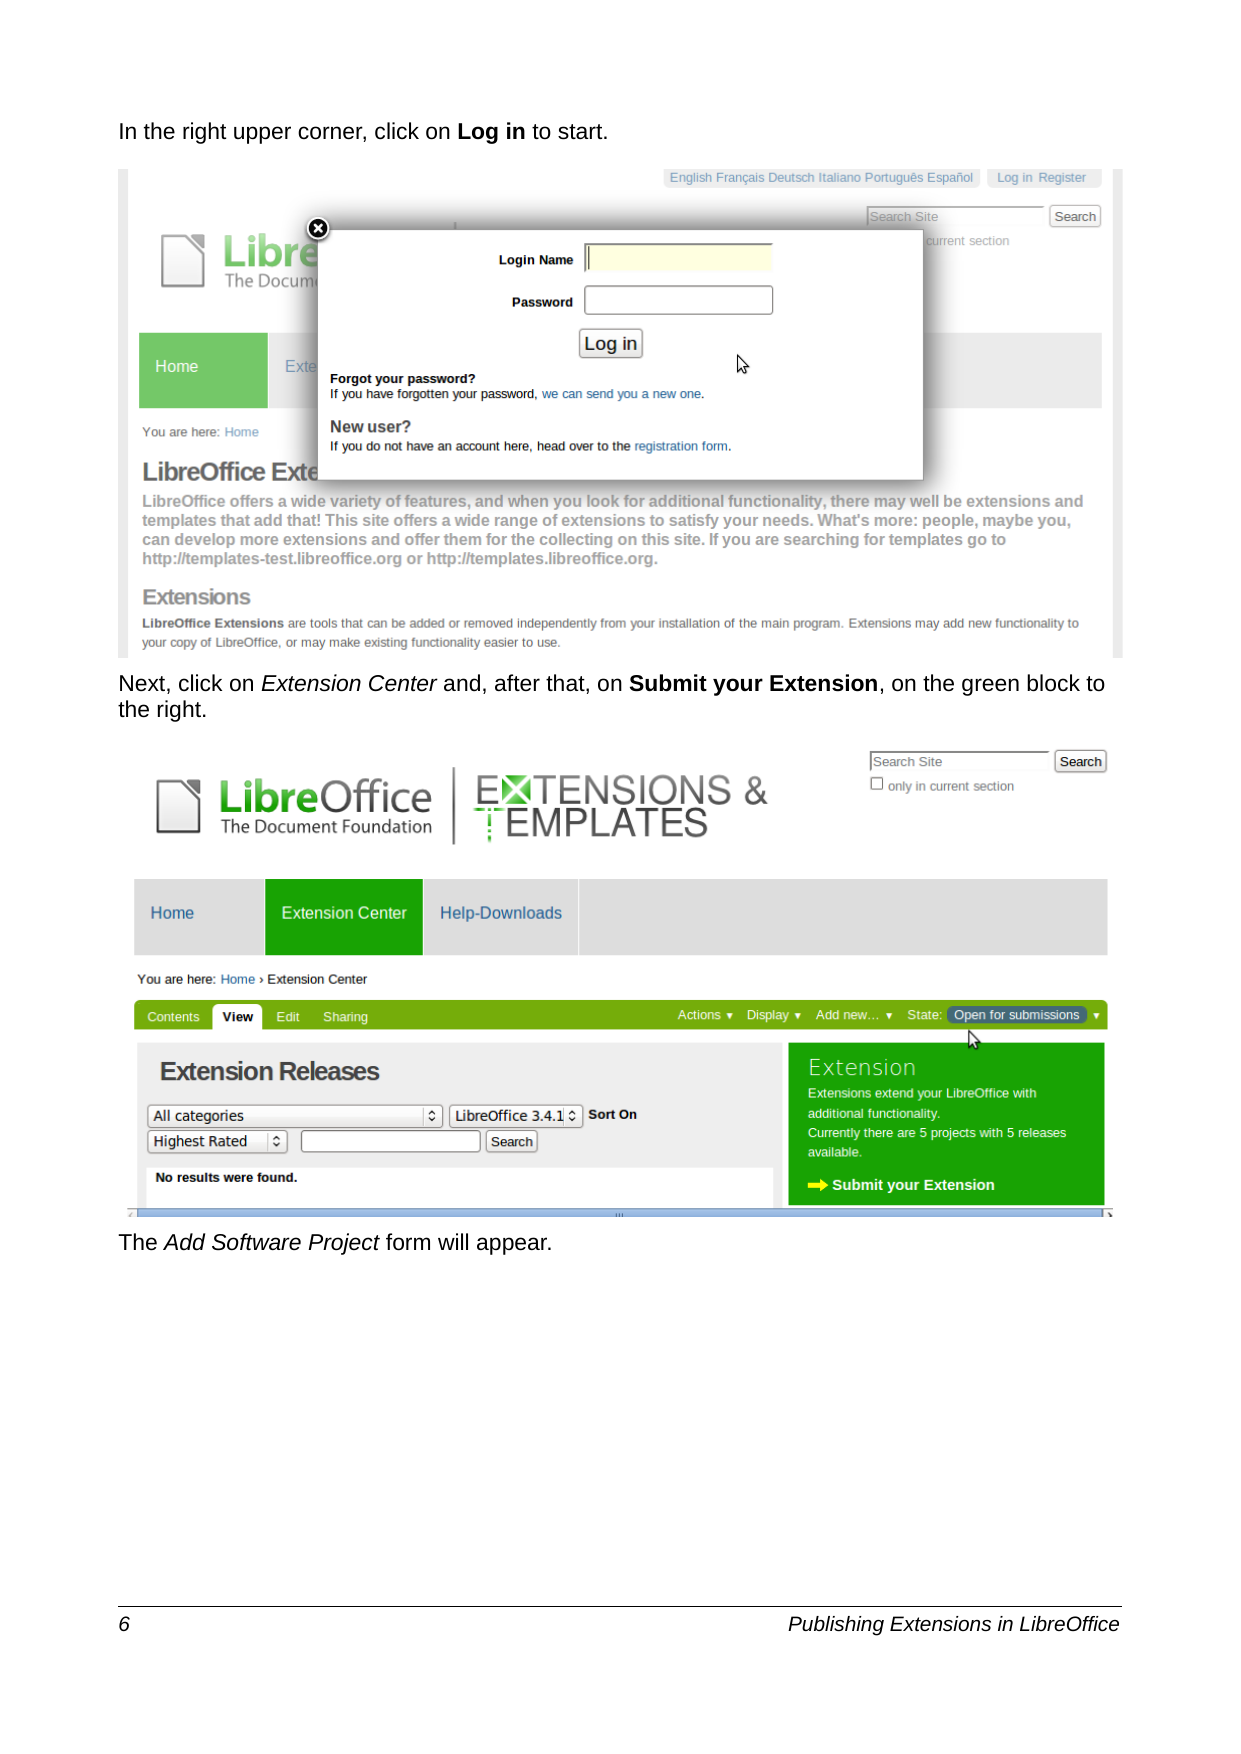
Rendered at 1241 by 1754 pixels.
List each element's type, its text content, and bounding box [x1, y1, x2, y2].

picture [118, 169, 1123, 658]
text The Add Software Project form will appear. [118, 1229, 1122, 1256]
text Next, click on Extension Center and, after that, on Submit your Extension, on the green block to the right. [118, 669, 1122, 722]
text In the right upper corner, click on Log in to start. [118, 118, 1122, 144]
picture [127, 747, 1113, 1217]
